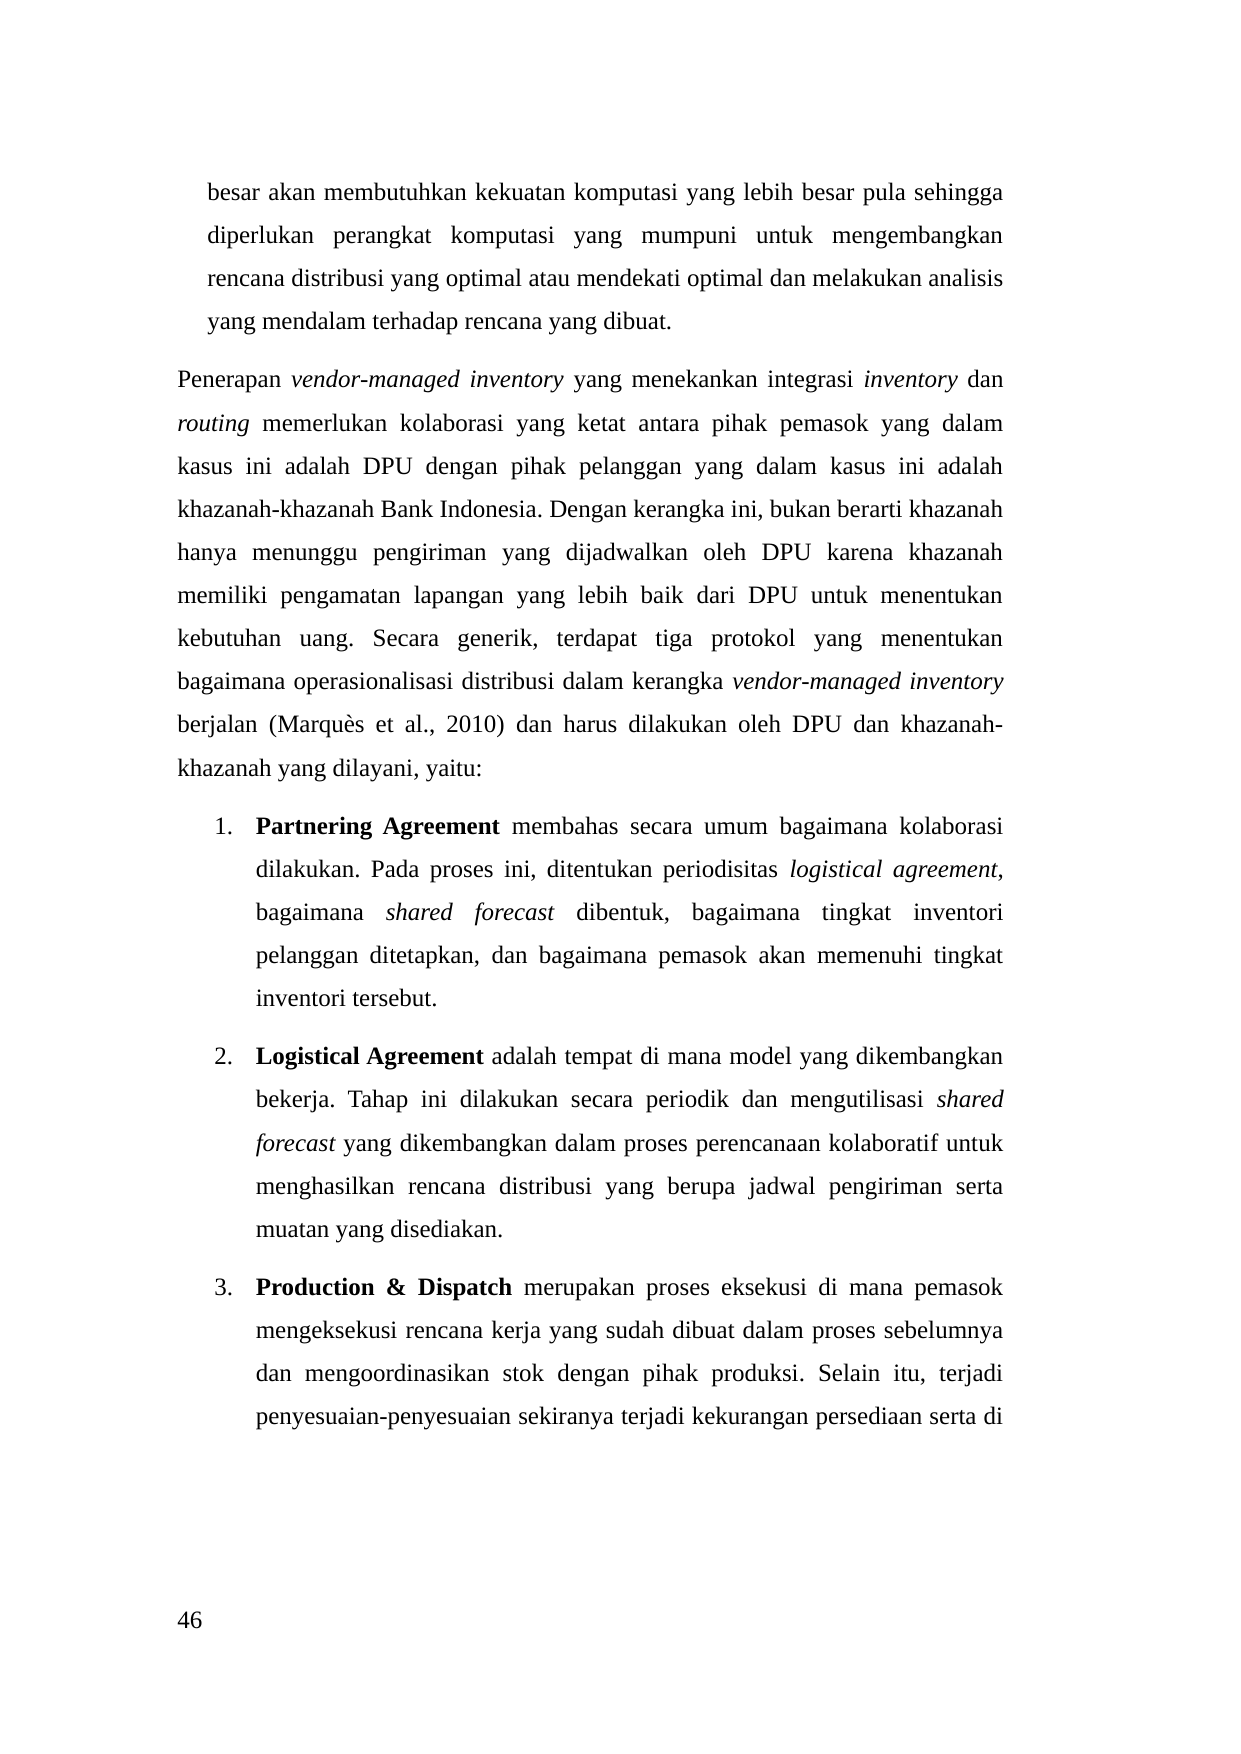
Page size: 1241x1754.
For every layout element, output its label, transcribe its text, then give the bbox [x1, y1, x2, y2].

list Logistical Agreement adalah tempat di mana model yang dikembangkan bekerja. Tahap ini dilakukan secara periodik dan mengutilisasi shared forecast yang dikembangkan dalam proses perencanaan kolaboratif untuk menghasilkan rencana distribusi yang berupa jadwal pengiriman serta muatan yang disediakan. [214, 1041, 1003, 1243]
list Partnering Agreement membahas secara umum bagaimana kolaborasi dilakukan. Pada proses ini, ditentukan periodisitas logistical agreement, bagaimana shared forecast dibentuk, bagaimana tingkat inventori pelanggan ditetapkan, dan bagaimana pemasok akan memenuhi tingkat inventori tersebut. [214, 811, 1003, 1012]
text Penerapan vendor-managed inventory yang menekankan integrasi inventory dan routing memerlukan kolaborasi yang ketat antara pihak pemasok yang dalam kasus ini adalah DPU dengan pihak pelanggan yang dalam kasus ini adalah khazanah-khazanah Bank Indonesia. Dengan kerangka ini, bukan berarti khazanah hanya menunggu pengiriman yang dijadwalkan oleh DPU karena khazanah memiliki pengamatan lapangan yang lebih baik dari DPU untuk menentukan kebutuhan uang. Secara generik, terdapat tiga protokol yang menentukan bagaimana operasionalisasi distribusi dalam kerangka vendor-managed inventory berjalan (Marquès et al., 2010) dan harus dilakukan oleh DPU dan khazanah-khazanah yang dilayani, yaitu: [177, 364, 1003, 781]
list Production & Dispatch merupakan proses eksekusi di mana pemasok mengeksekusi rencana kerja yang sudah dibuat dalam proses sebelumnya dan mengoordinasikan stok dengan pihak produksi. Selain itu, terjadi penyesuaian-penyesuaian sekiranya terjadi kekurangan persediaan serta di [214, 1272, 1003, 1430]
list besar akan membutuhkan kekuatan komputasi yang lebih besar pula sehingga diperlukan perangkat komputasi yang mumpuni untuk mengembangkan rencana distribusi yang optimal atau mendekati optimal dan melakukan analisis yang mendalam terhadap rencana yang dibuat. [177, 177, 1003, 335]
